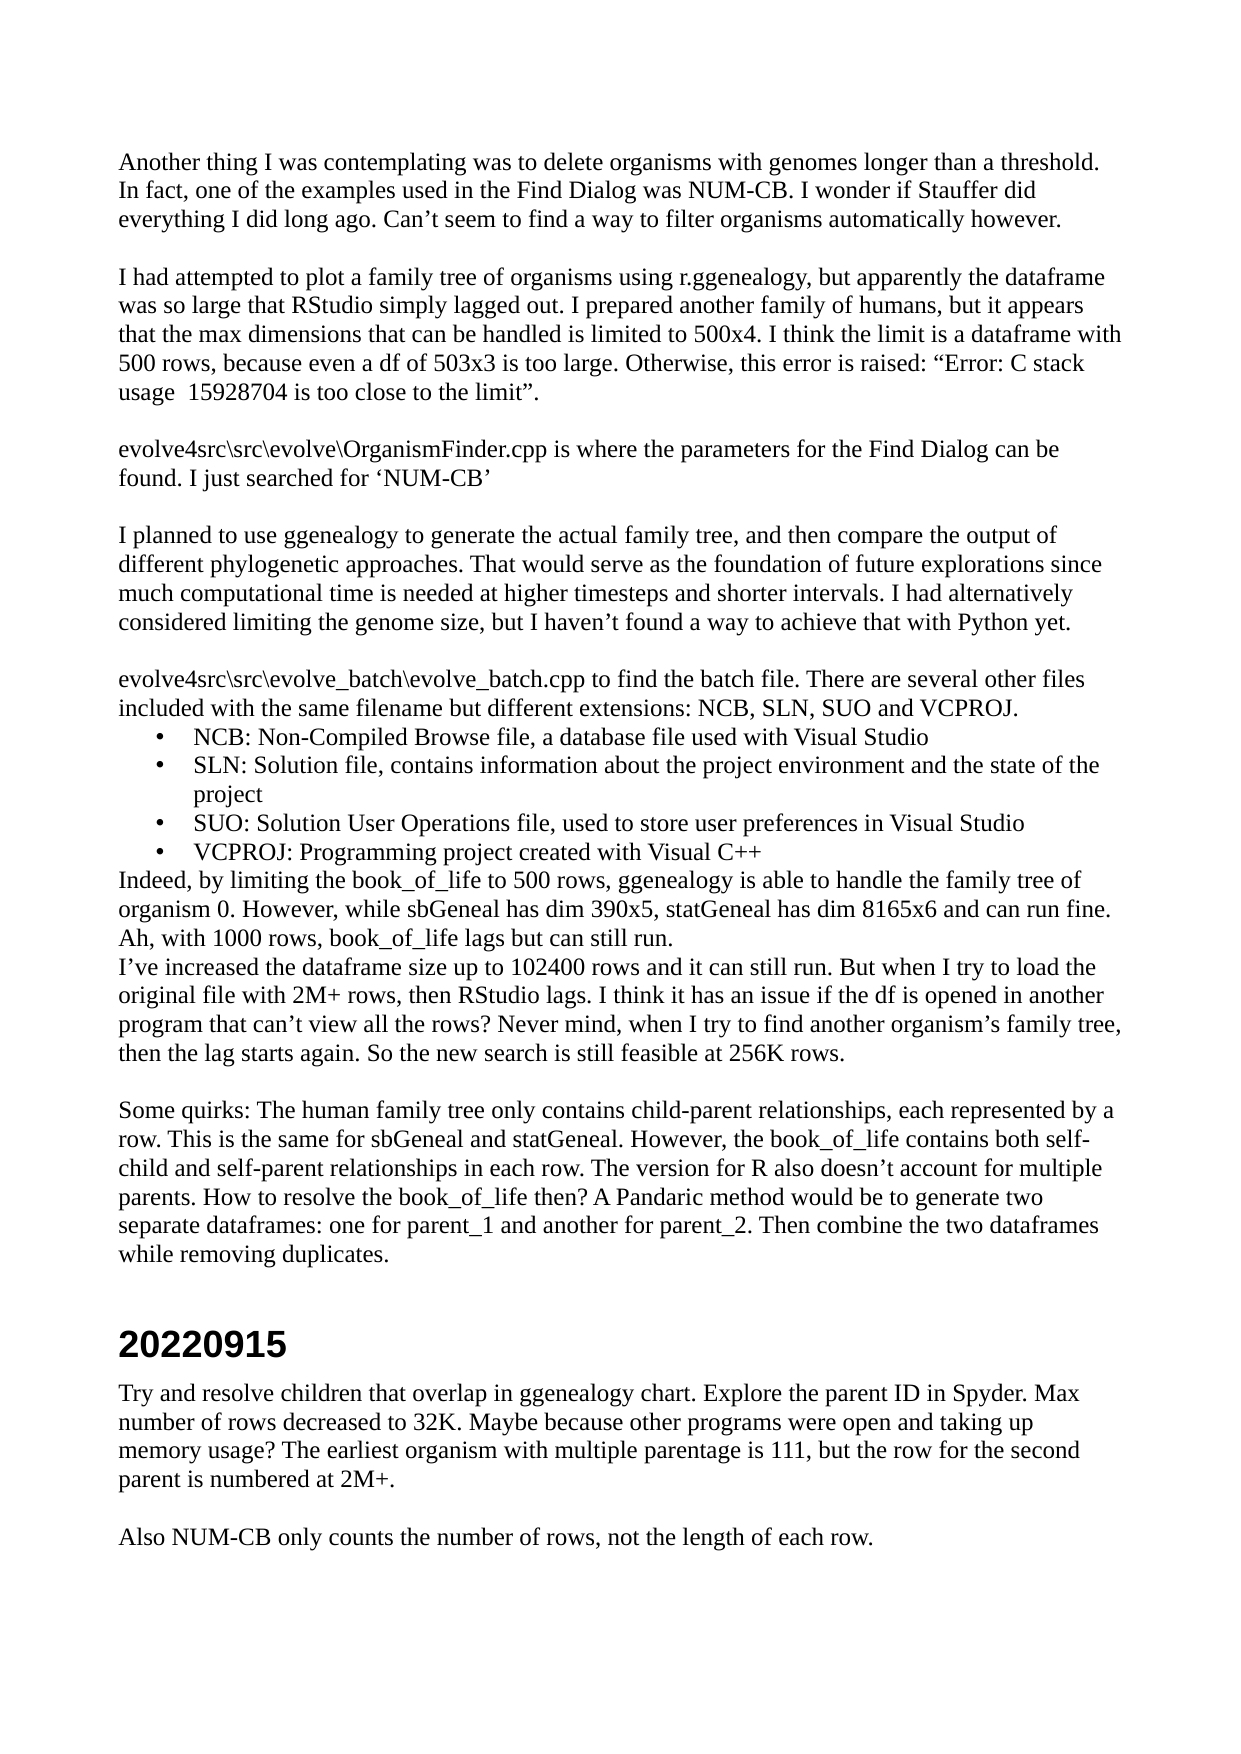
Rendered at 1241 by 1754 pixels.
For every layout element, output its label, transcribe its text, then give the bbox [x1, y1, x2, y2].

text evolve4src\src\evolve_batch\evolve_batch.cpp to find the batch file. There are several other files included with the same filename but different extensions: NCB, SLN, SUO and VCPROJ. [118, 664, 1122, 722]
text Try and resolve children that overlap in ggenealogy chart. Explore the parent ID in Spyder. Max number of rows decreased to 32K. Maybe because other programs were open and taking up memory usage? The earliest organism with multiple parentage is 111, but the row for the second parent is numbered at 2M+. [118, 1378, 1122, 1493]
text I’ve increased the dataframe size up to 102400 rows and it can still run. But when I try to load the original file with 2M+ rows, then RStudio lags. I think it has an issue if the df is opened in another program that can’t view all the rows? Never mind, when I try to find another organism’s family tree, then the lag starts again. So the new search is still feasible at 256K rows. [118, 952, 1122, 1067]
list SLN: Solution file, contains information about the project environment and the state of the project [156, 751, 1122, 808]
list NCB: Non-Compiled Browse file, a database file used with Visual Studio [156, 722, 1122, 751]
list SUO: Solution User Operations file, used to store user preferences in Visual Studio [156, 808, 1122, 837]
subtitle 20220915 [118, 1322, 1122, 1366]
text I planned to use ggenealogy to generate the actual family tree, and then compare the output of different phylogenetic approaches. That would serve as the foundation of future explorations since much computational time is needed at higher timesteps and shorter intervals. I had alternatively considered limiting the genome size, but I haven’t found a way to achieve that with Python yet. [118, 521, 1122, 636]
text evolve4src\src\evolve\OrganismFinder.cpp is where the parameters for the Find Dialog can be found. I just searched for ‘NUM-CB’ [118, 434, 1122, 492]
text Indeed, by limiting the book_of_life to 500 rows, ggenealogy is able to handle the family tree of organism 0. However, while sbGeneal has dim 390x5, statGeneal has dim 8165x6 and can run fine. Ah, with 1000 rows, book_of_life lags but can still run. [118, 866, 1122, 952]
text Another thing I was contemplating was to delete organisms with genomes longer than a threshold. In fact, one of the examples used in the Find Dialog was NUM-CB. I wonder if Stauffer did everything I did long ago. Can’t seem to find a way to filter organisms automatically however. [118, 147, 1122, 233]
text Some quirks: The human family tree only contains child-parent relationships, each represented by a row. This is the same for sbGeneal and statGeneal. However, the book_of_life contains both self-child and self-parent relationships in each row. The version for R also doesn’t account for multiple parents. How to resolve the book_of_life then? A Pandaric method would be to generate two separate dataframes: one for parent_1 and another for parent_2. Then combine the two dataframes while removing duplicates. [118, 1096, 1122, 1268]
text Also NUM-CB only counts the number of rows, not the length of each row. [118, 1522, 1122, 1551]
list VCPROJ: Programming project created with Visual C++ [156, 837, 1122, 866]
text I had attempted to plot a family tree of organisms using r.ggenealogy, but apparently the dataframe was so large that RStudio simply lagged out. I prepared another family of humans, but it appears that the max dimensions that can be handled is limited to 500x4. I think the limit is a dataframe with 500 rows, because even a df of 503x3 is too large. Otherwise, this error is raised: “Error: C stack usage 15928704 is too close to the limit”. [118, 262, 1122, 406]
